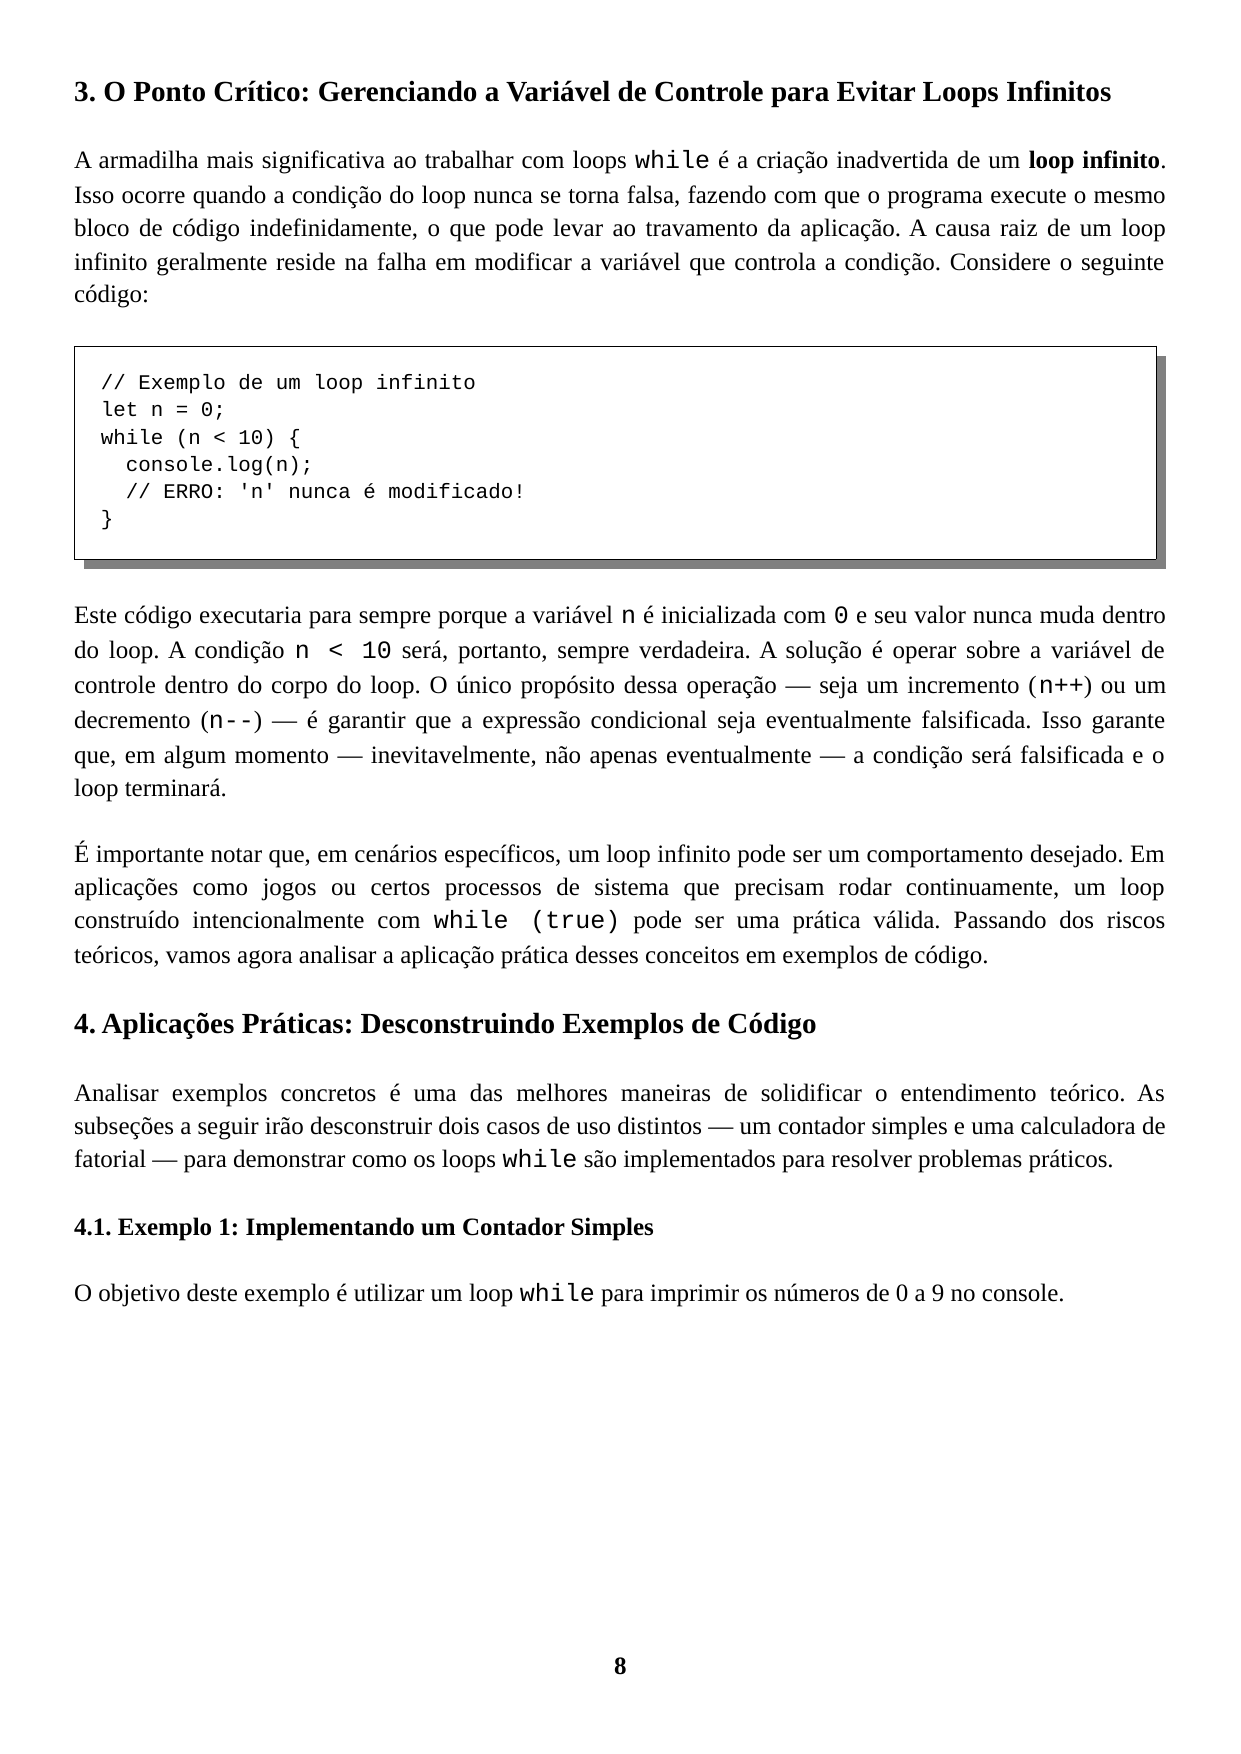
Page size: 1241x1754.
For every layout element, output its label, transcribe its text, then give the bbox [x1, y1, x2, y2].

text // Exemplo de um loop infinito [75, 347, 1156, 373]
text while (n < 10) { [75, 400, 1156, 427]
text Este código executaria para sempre porque a variável n é inicializada com 0 e seu valor nunca muda dentro do loop. A condição n < 10 será, portanto, sempre verdadeira. A solução é operar sobre a variável de controle dentro do corpo do loop. O único propósito dessa operação — seja um incremento (n++) ou um decremento (n--) — é garantir que a expressão condicional seja eventualmente falsificada. Isso garante que, em algum momento — inevitavelmente, não apenas eventualmente — a condição será falsificada e o loop terminará. [74, 600, 1166, 802]
text O objetivo deste exemplo é utilizar um loop while para imprimir os números de 0 a 9 no console. [74, 1278, 1166, 1309]
text É importante notar que, em cenários específicos, um loop infinito pode ser um comportamento desejado. Em aplicações como jogos ou certos processos de sistema que precisam rodar continuamente, um loop construído intencionalmente com while (true) pode ser uma prática válida. Passando dos riscos teóricos, vamos agora analisar a aplicação prática desses conceitos em exemplos de código. [74, 839, 1166, 969]
text Analisar exemplos concretos é uma das melhores maneiras de solidificar o entendimento teórico. As subseções a seguir irão desconstruir dois casos de uso distintos — um contador simples e uma calculadora de fatorial — para demonstrar como os loops while são implementados para resolver problemas práticos. [74, 1078, 1166, 1175]
text } [75, 482, 1156, 558]
subtitle 4. Aplicações Práticas: Desconstruindo Exemplos de Código [74, 1006, 1166, 1040]
subtitle 4.1. Exemplo 1: Implementando um Contador Simples [74, 1212, 1166, 1241]
text // ERRO: 'n' nunca é modificado! [75, 454, 1156, 482]
text A armadilha mais significativa ao trabalhar com loops while é a criação inadvertida de um loop infinito. Isso ocorre quando a condição do loop nunca se torna falsa, fazendo com que o programa execute o mesmo bloco de código indefinidamente, o que pode levar ao travamento da aplicação. A causa raiz de um loop infinito geralmente reside na falha em modificar a variável que controla a condição. Considere o seguinte código: [74, 145, 1166, 308]
subtitle 3. O Ponto Crítico: Gerenciando a Variável de Controle para Evitar Loops Infinitos [74, 74, 1166, 107]
text let n = 0; [75, 373, 1156, 400]
text console.log(n); [75, 427, 1156, 454]
